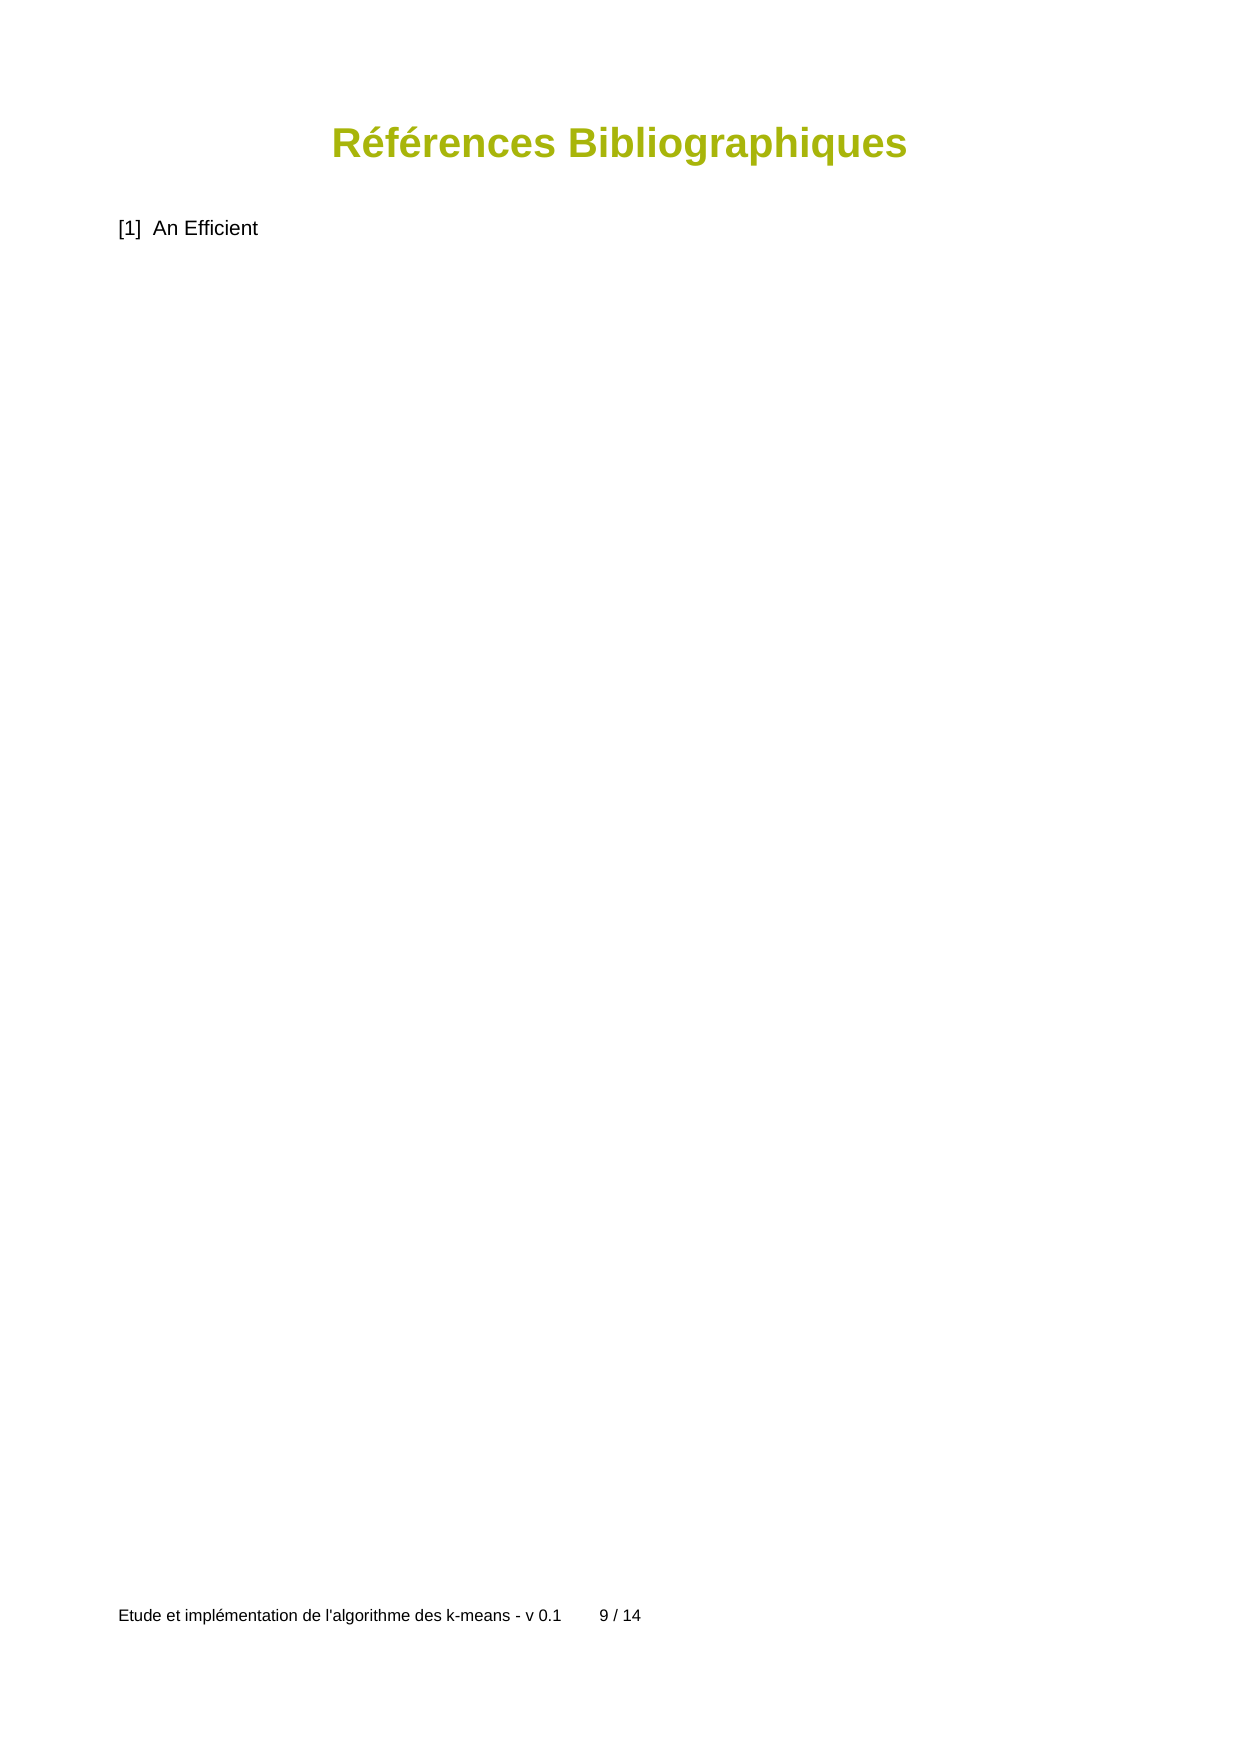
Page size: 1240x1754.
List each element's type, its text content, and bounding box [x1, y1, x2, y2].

text [1] An Efficient [118, 216, 1121, 240]
subtitle Références Bibliographiques [118, 118, 1121, 166]
